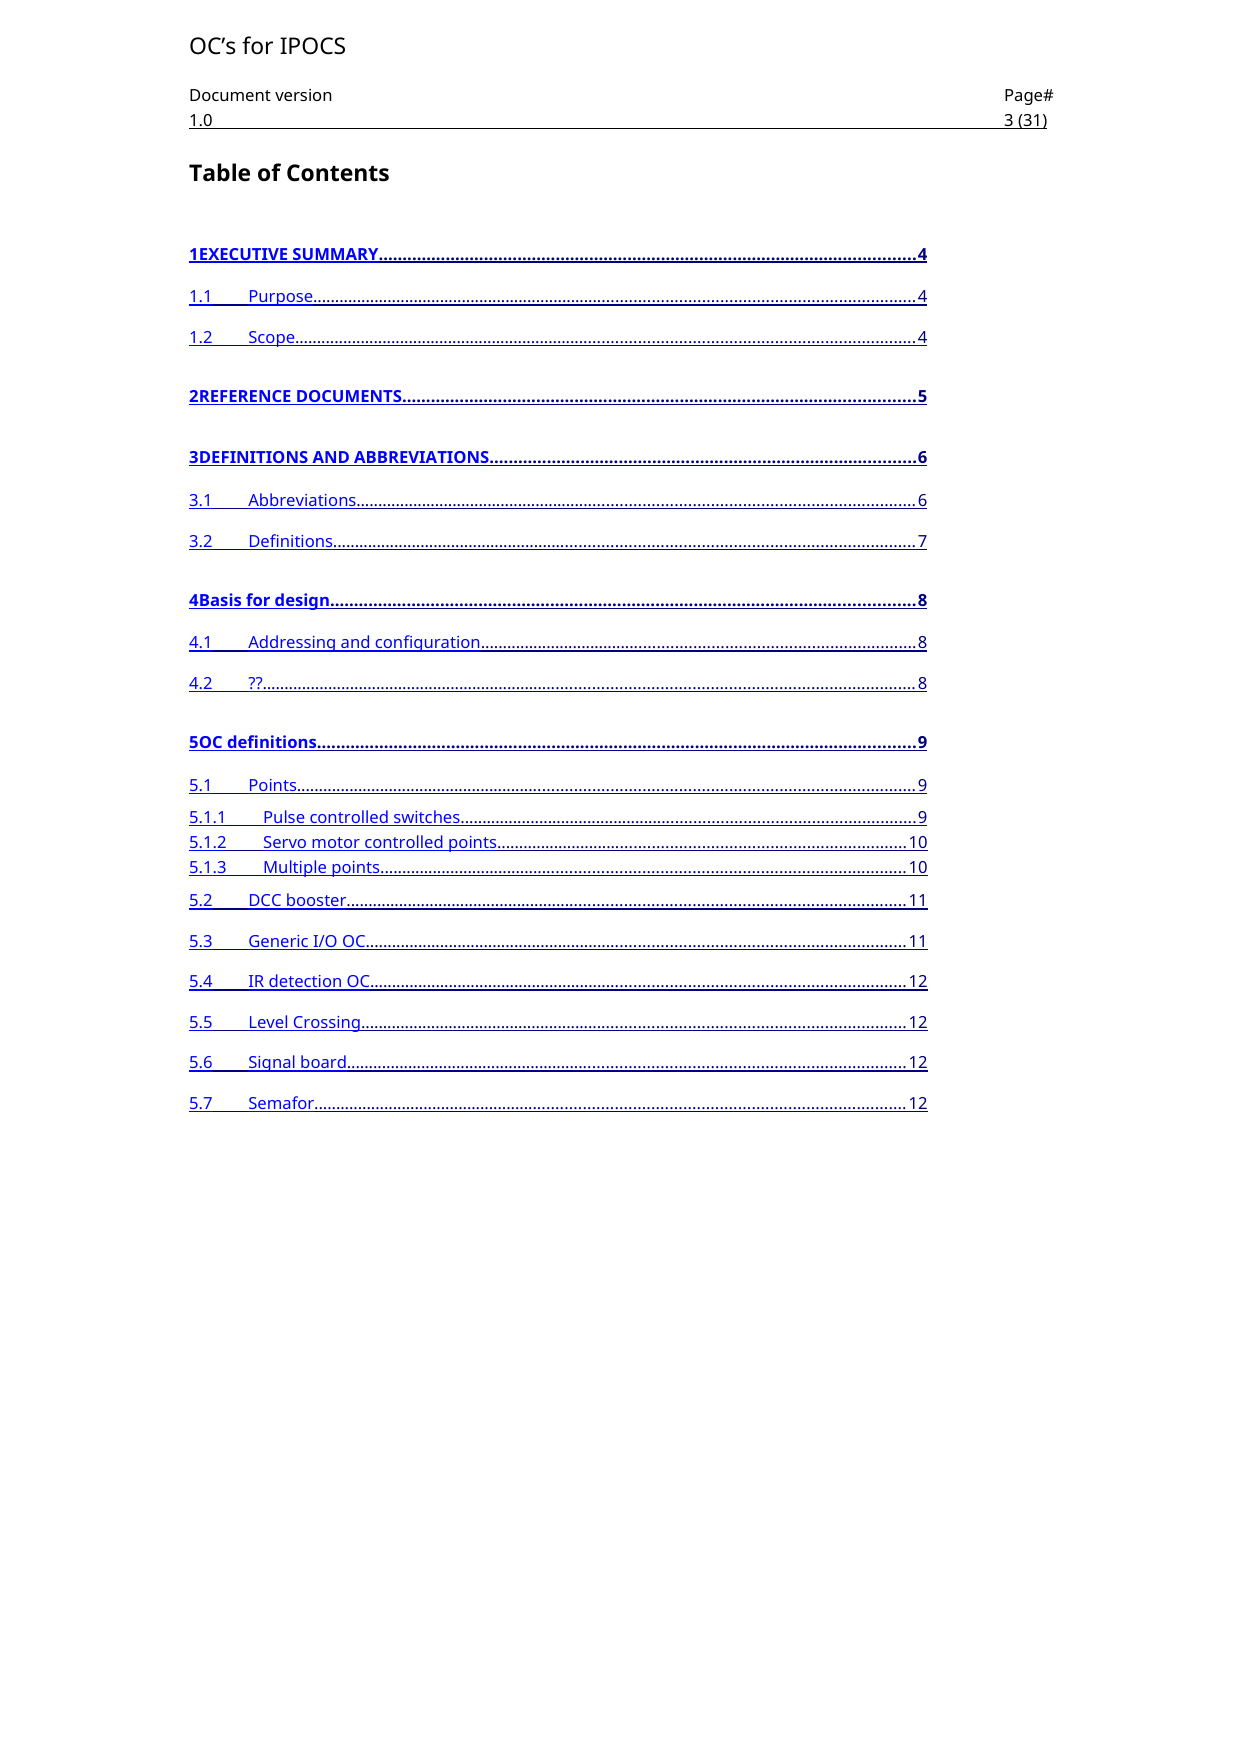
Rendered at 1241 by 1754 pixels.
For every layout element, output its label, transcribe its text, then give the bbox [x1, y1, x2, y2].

text Table of Contents [189, 157, 1122, 188]
text 4.2 ?? 8 [189, 667, 1122, 695]
text 3 DEFINITIONS AND ABBREVIATIONS 6 [189, 442, 1122, 470]
text 5.5 Level Crossing 12 [189, 1006, 1122, 1034]
text 5.3 Generic I/O OC 11 [189, 925, 1122, 953]
text 3.1 Abbreviations 6 [189, 484, 1122, 512]
text 4.1 Addressing and configuration 8 [189, 627, 1122, 655]
text 1 EXECUTIVE SUMMARY 4 [189, 238, 1122, 266]
text 5.6 Signal board 12 [189, 1047, 1122, 1075]
text 2 REFERENCE DOCUMENTS 5 [189, 380, 1122, 408]
text 5.4 IR detection OC 12 [189, 966, 1122, 994]
text 4 Basis for design 8 [189, 584, 1122, 612]
text 3.2 Definitions 7 [189, 525, 1122, 553]
text 5.2 DCC booster 11 [189, 884, 1122, 913]
text 5.1 Points 9 [189, 769, 1122, 797]
text 5 OC definitions 9 [189, 726, 1122, 754]
text 5.1.2 Servo motor controlled points 10 [189, 828, 1122, 853]
text 5.7 Semafor 12 [189, 1087, 1122, 1115]
text 1.1 Purpose 4 [189, 281, 1122, 308]
text 5.1.1 Pulse controlled switches 9 [189, 803, 1122, 828]
text 1.2 Scope 4 [189, 321, 1122, 349]
text 5.1.3 Multiple points 10 [189, 853, 1122, 878]
